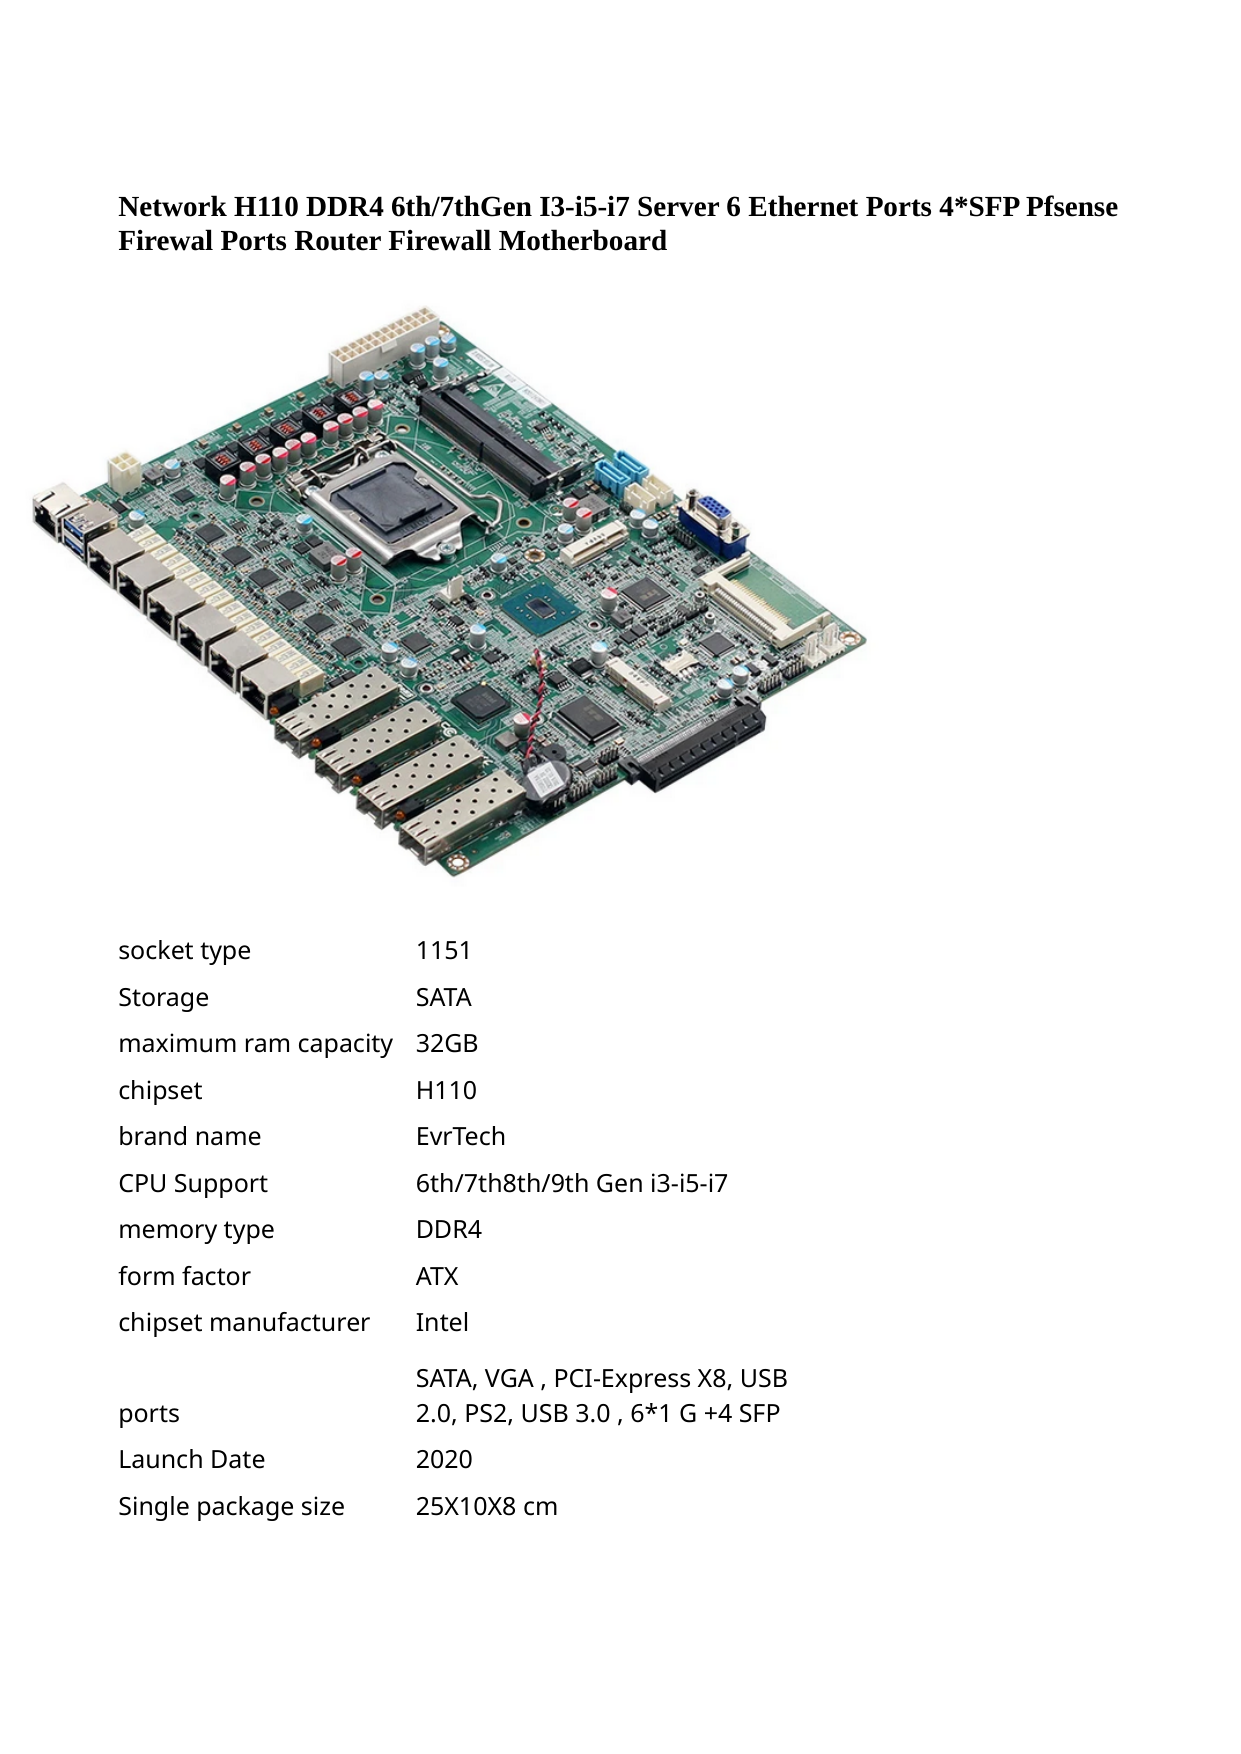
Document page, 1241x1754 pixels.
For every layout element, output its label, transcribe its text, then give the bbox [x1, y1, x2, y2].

table_cell DDR4 [413, 1200, 819, 1246]
table_cell Storage [115, 967, 412, 1013]
table_cell form factor [115, 1246, 412, 1293]
table_cell 25X10X8 cm [413, 1476, 819, 1522]
table_cell maximum ram capacity [115, 1013, 412, 1060]
table_cell memory type [115, 1200, 412, 1246]
table_cell 2020 [413, 1429, 819, 1476]
table_cell EvrTech [413, 1106, 819, 1153]
picture [20, 272, 890, 888]
table_cell SATA, VGA , PCI-Express X8, USB 2.0, PS2, USB 3.0 , 6*1 G +4 SFP [413, 1339, 819, 1429]
table_cell brand name [115, 1106, 412, 1153]
table_cell chipset [115, 1060, 412, 1106]
subtitle Network H110 DDR4 6th/7thGen I3-i5-i7 Server 6 Ethernet Ports 4*SFP Pfsense Firewal Ports Router Firewall Motherboard [118, 189, 1122, 256]
table_cell chipset manufacturer [115, 1293, 412, 1339]
table_cell 32GB [413, 1013, 819, 1060]
table_cell H110 [413, 1060, 819, 1106]
table_header socket type [115, 920, 412, 967]
table_cell Launch Date [115, 1429, 412, 1476]
table_cell ATX [413, 1246, 819, 1293]
table_cell SATA [413, 967, 819, 1013]
table_cell 6th/7th8th/9th Gen i3-i5-i7 [413, 1153, 819, 1199]
table_cell Intel [413, 1293, 819, 1339]
table_cell CPU Support [115, 1153, 412, 1199]
table_header 1151 [413, 920, 819, 967]
table_cell ports [115, 1339, 412, 1429]
table_cell Single package size [115, 1476, 412, 1522]
